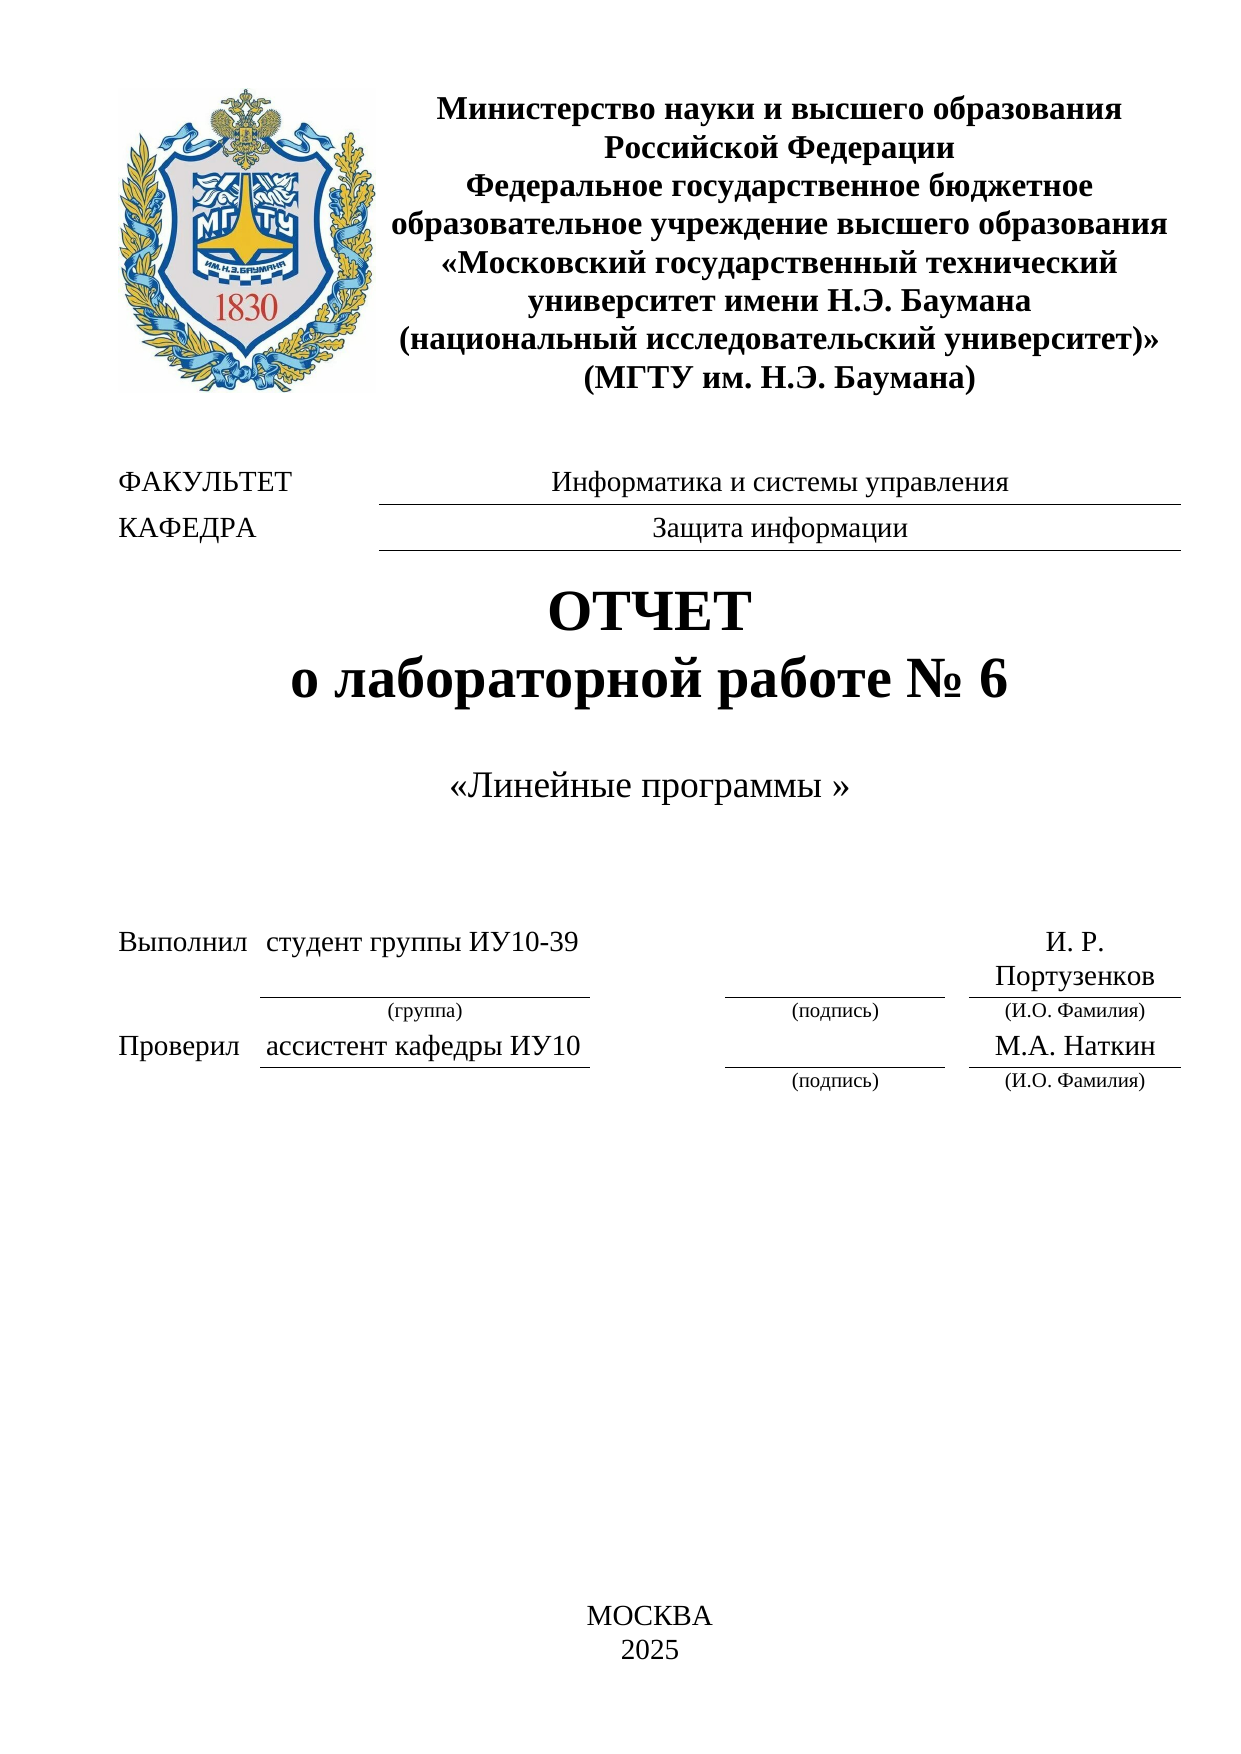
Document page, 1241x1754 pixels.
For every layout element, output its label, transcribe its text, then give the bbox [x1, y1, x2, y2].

table_cell (И.О. Фамилия) [969, 1068, 1181, 1092]
table_header Выполнил [118, 919, 260, 997]
table_cell [725, 1022, 945, 1067]
table_cell М.А. Наткин [969, 1022, 1181, 1067]
table_cell КАФЕДРА [118, 504, 379, 550]
table_cell [260, 1068, 589, 1092]
table_header студент группы ИУ10-39 [260, 919, 589, 997]
table_header [590, 919, 725, 997]
table_cell Защита информации [379, 505, 1181, 550]
table_header И. Р. Портузенков [969, 919, 1181, 997]
table_header [725, 919, 945, 997]
table_cell [118, 997, 260, 1022]
table_cell [590, 997, 725, 1022]
table_header ФАКУЛЬТЕТ [118, 459, 379, 504]
table_cell (подпись) [725, 998, 945, 1022]
table_cell [590, 1022, 725, 1067]
table_cell (группа) [260, 998, 589, 1022]
subtitle «Линейные программы » [118, 762, 1181, 805]
picture [118, 88, 376, 393]
title ОТЧЕТ о лабораторной работе № 6 [118, 576, 1181, 710]
table_cell ассистент кафедры ИУ10 [260, 1022, 589, 1067]
table_cell [945, 1067, 969, 1092]
table_cell (подпись) [725, 1068, 945, 1092]
table_cell [118, 1067, 260, 1092]
table_cell [590, 1067, 725, 1092]
table_cell Проверил [118, 1022, 260, 1067]
table_cell [945, 1022, 969, 1067]
table_header [945, 919, 969, 997]
table_cell (И.О. Фамилия) [969, 998, 1181, 1022]
table_header Информатика и системы управления [379, 459, 1181, 504]
table_cell [945, 997, 969, 1022]
